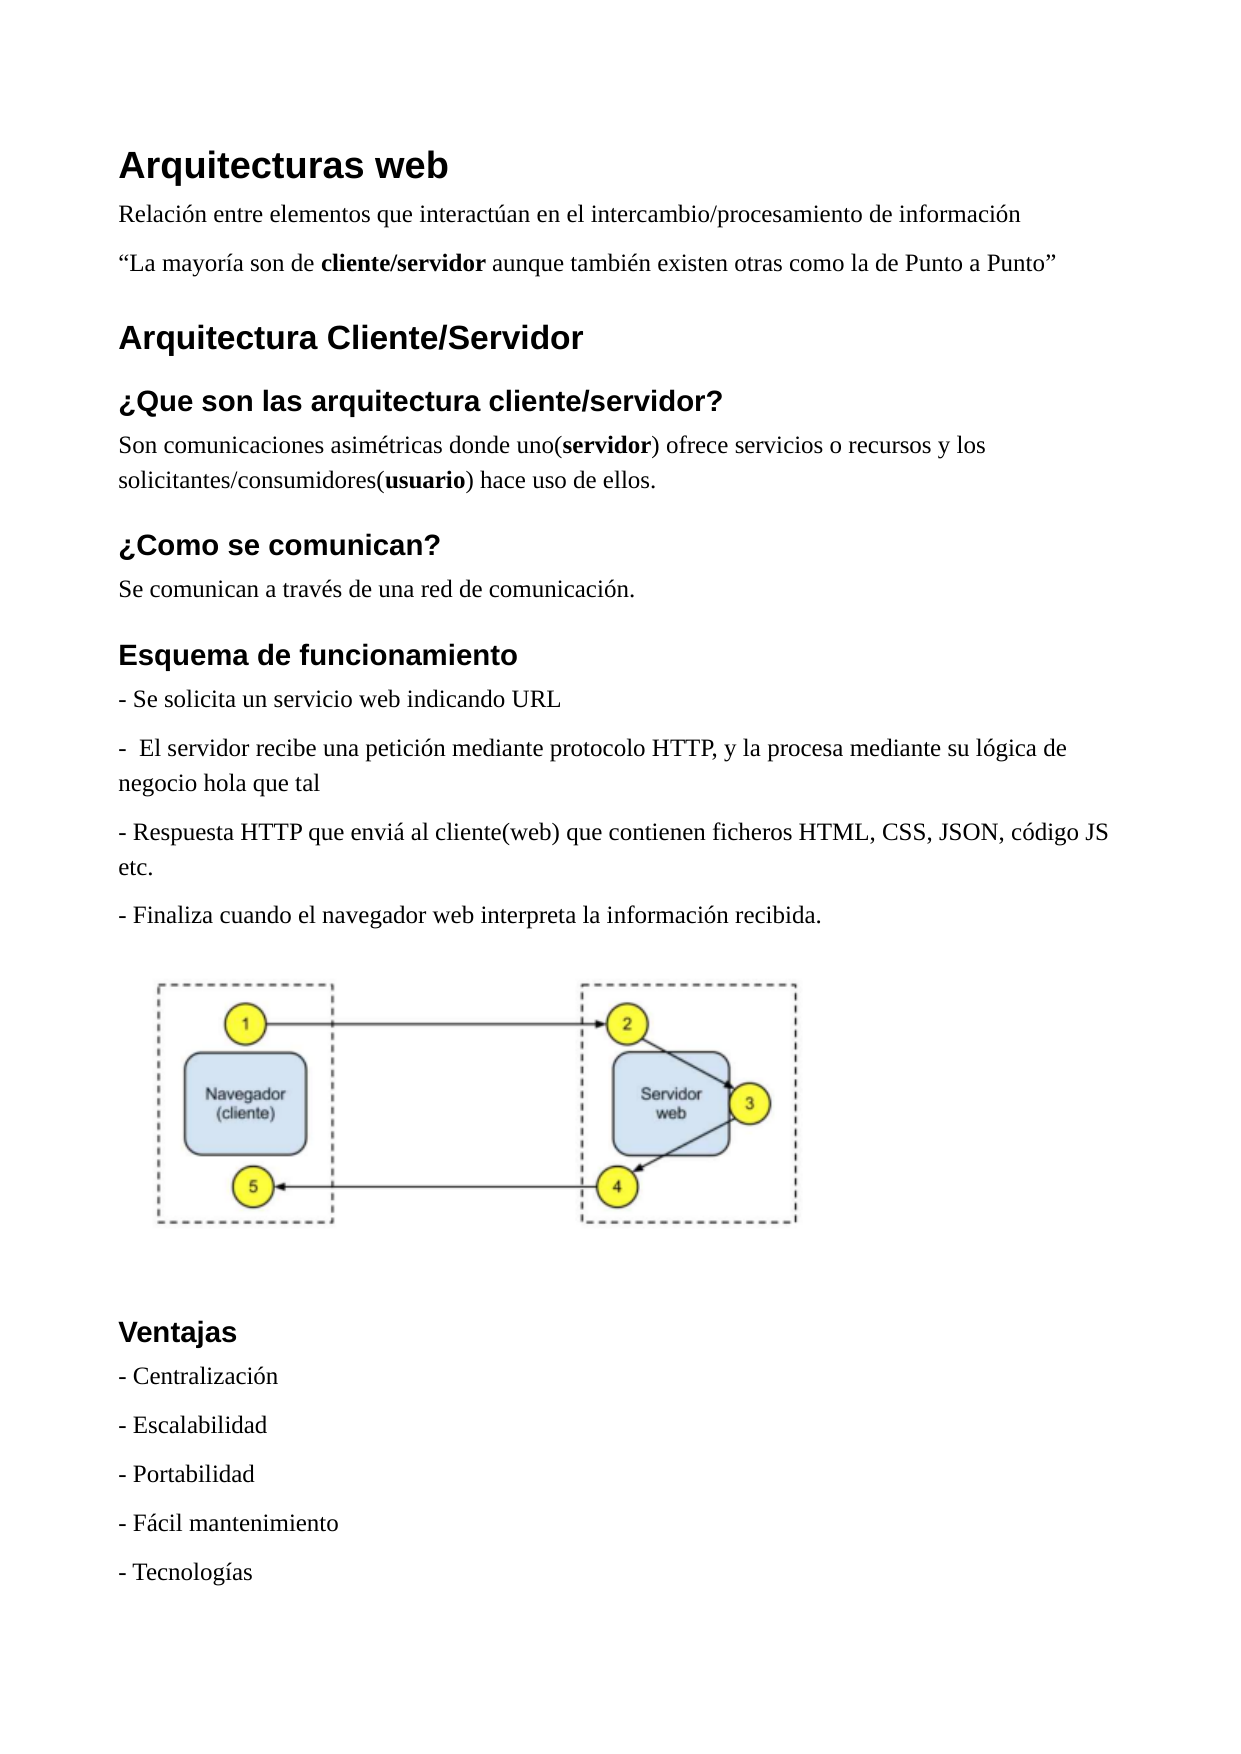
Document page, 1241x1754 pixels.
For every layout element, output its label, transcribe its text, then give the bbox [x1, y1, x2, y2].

subtitle ¿Como se comunican? [118, 528, 1122, 562]
text - Se solicita un servicio web indicando URL [118, 684, 1122, 713]
text “La mayoría son de cliente/servidor aunque también existen otras como la de Punto a Punto” [118, 248, 1122, 277]
text - Portabilidad [118, 1459, 1122, 1488]
text - Centralización [118, 1361, 1122, 1390]
text Relación entre elementos que interactúan en el intercambio/procesamiento de información [118, 199, 1122, 228]
text - Respuesta HTTP que enviá al cliente(web) que contienen ficheros HTML, CSS, JSON, código JS etc. [118, 817, 1122, 880]
text - El servidor recibe una petición mediante protocolo HTTP, y la procesa mediante su lógica de negocio hola que tal [118, 733, 1122, 797]
text - Tecnologías [118, 1557, 1122, 1586]
text - Finaliza cuando el navegador web interpreta la información recibida. [118, 901, 1122, 929]
text Son comunicaciones asimétricas donde uno(servidor) ofrece servicios o recursos y los solicitantes/consumidores(usuario) hace uso de ellos. [118, 430, 1122, 493]
subtitle Arquitecturas web [118, 143, 1122, 187]
picture [145, 966, 817, 1246]
subtitle Ventajas [118, 1315, 1122, 1349]
text - Fácil mantenimiento [118, 1508, 1122, 1537]
text Se comunican a través de una red de comunicación. [118, 574, 1122, 603]
text - Escalabilidad [118, 1410, 1122, 1439]
subtitle Arquitectura Cliente/Servidor [118, 318, 1122, 357]
subtitle Esquema de funcionamiento [118, 638, 1122, 672]
subtitle ¿Que son las arquitectura cliente/servidor? [118, 384, 1122, 418]
